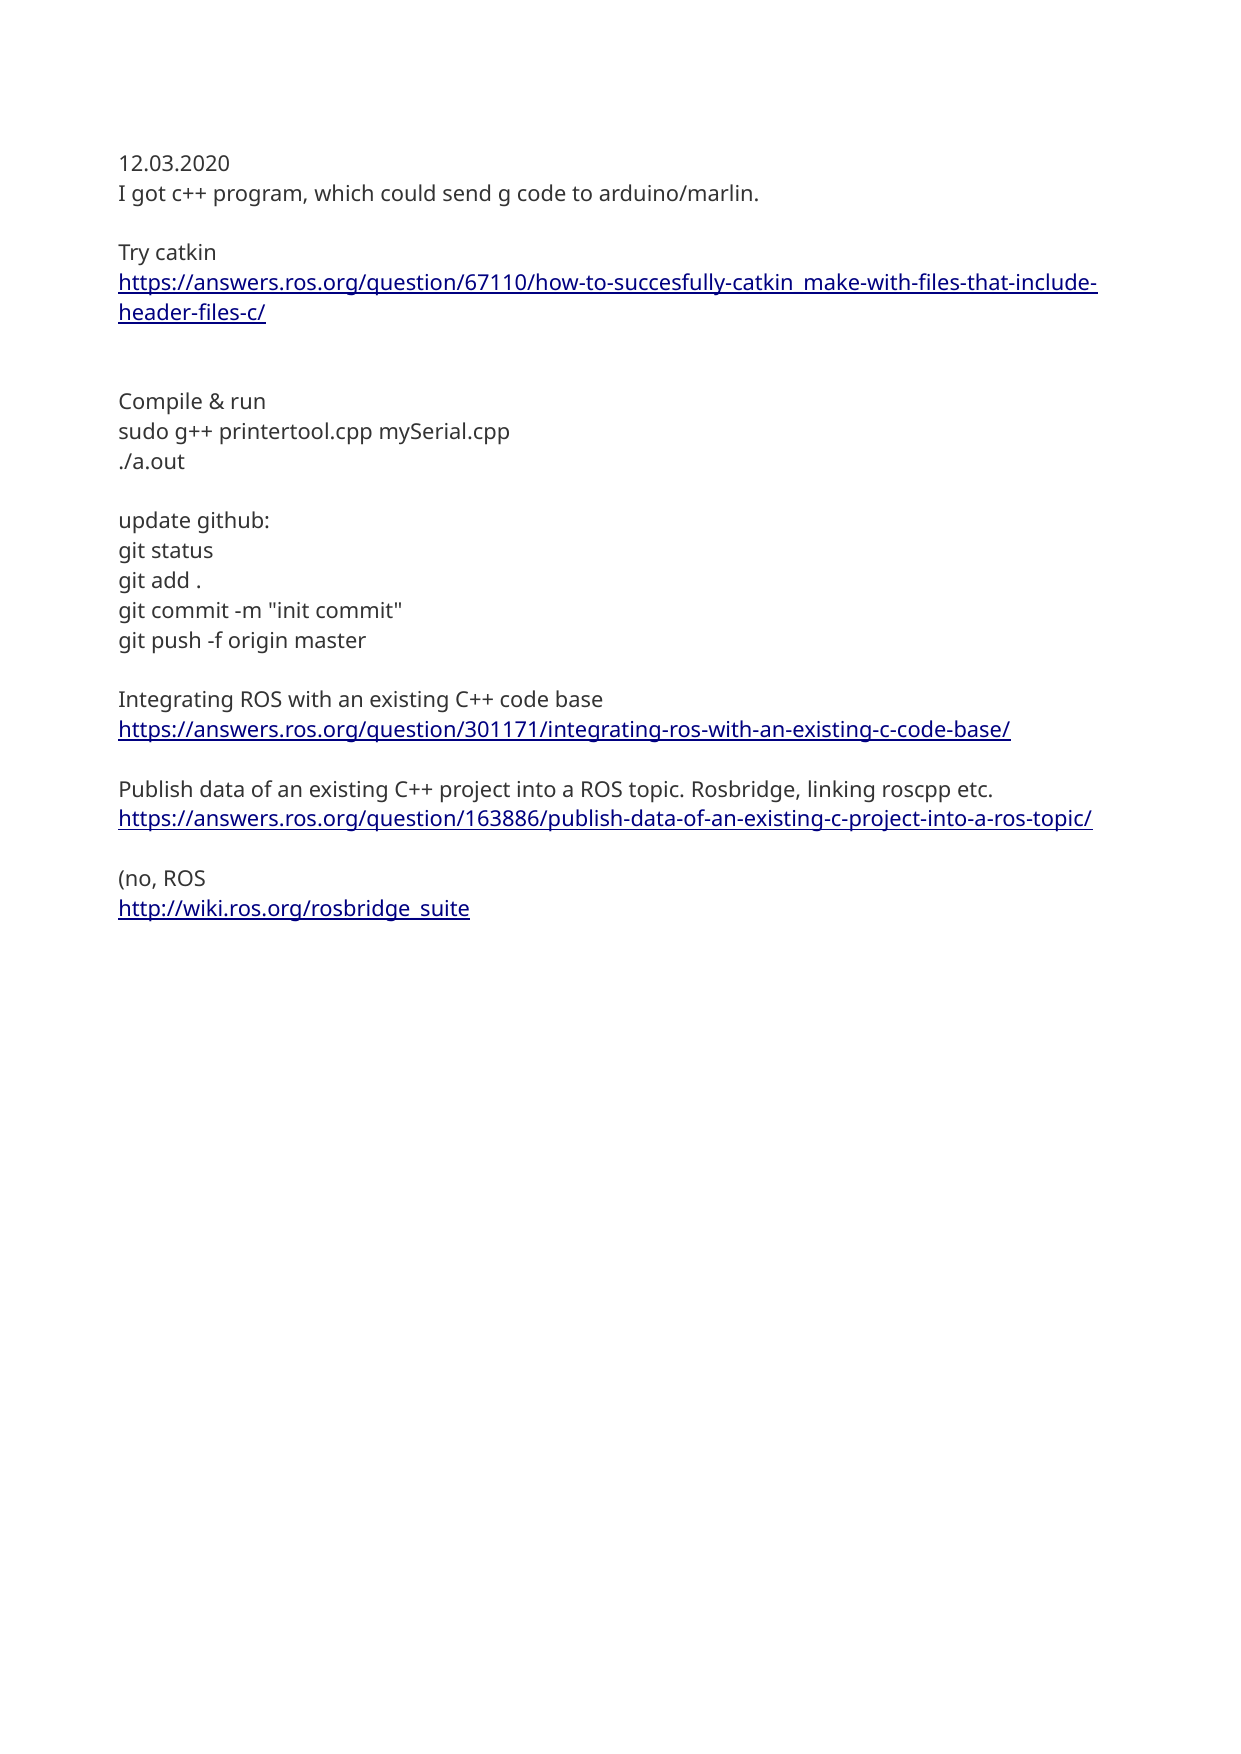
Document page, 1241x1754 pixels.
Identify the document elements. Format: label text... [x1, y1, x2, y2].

text Integrating ROS with an existing C++ code base [118, 684, 1122, 714]
text https://answers.ros.org/question/301171/integrating-ros-with-an-existing-c-code-base/ [118, 714, 1122, 744]
text git status [118, 535, 1122, 565]
text sudo g++ printertool.cpp mySerial.cpp [118, 416, 1122, 446]
text update github: [118, 505, 1122, 535]
text http://wiki.ros.org/rosbridge_suite [118, 893, 1122, 922]
text git commit -m "init commit" [118, 595, 1122, 624]
text (no, ROS [118, 863, 1122, 893]
text git add . [118, 565, 1122, 595]
text https://answers.ros.org/question/67110/how-to-succesfully-catkin_make-with-files-that-include-header-files-c/ [118, 267, 1122, 327]
text Publish data of an existing C++ project into a ROS topic. Rosbridge, linking roscpp etc. [118, 773, 1122, 803]
text https://answers.ros.org/question/163886/publish-data-of-an-existing-c-project-into-a-ros-topic/ [118, 803, 1122, 833]
text git push -f origin master [118, 624, 1122, 654]
text Try catkin [118, 237, 1122, 267]
text ./a.out [118, 446, 1122, 476]
text Compile & run [118, 386, 1122, 416]
text 12.03.2020 [118, 148, 1122, 178]
text I got c++ program, which could send g code to arduino/marlin. [118, 178, 1122, 207]
